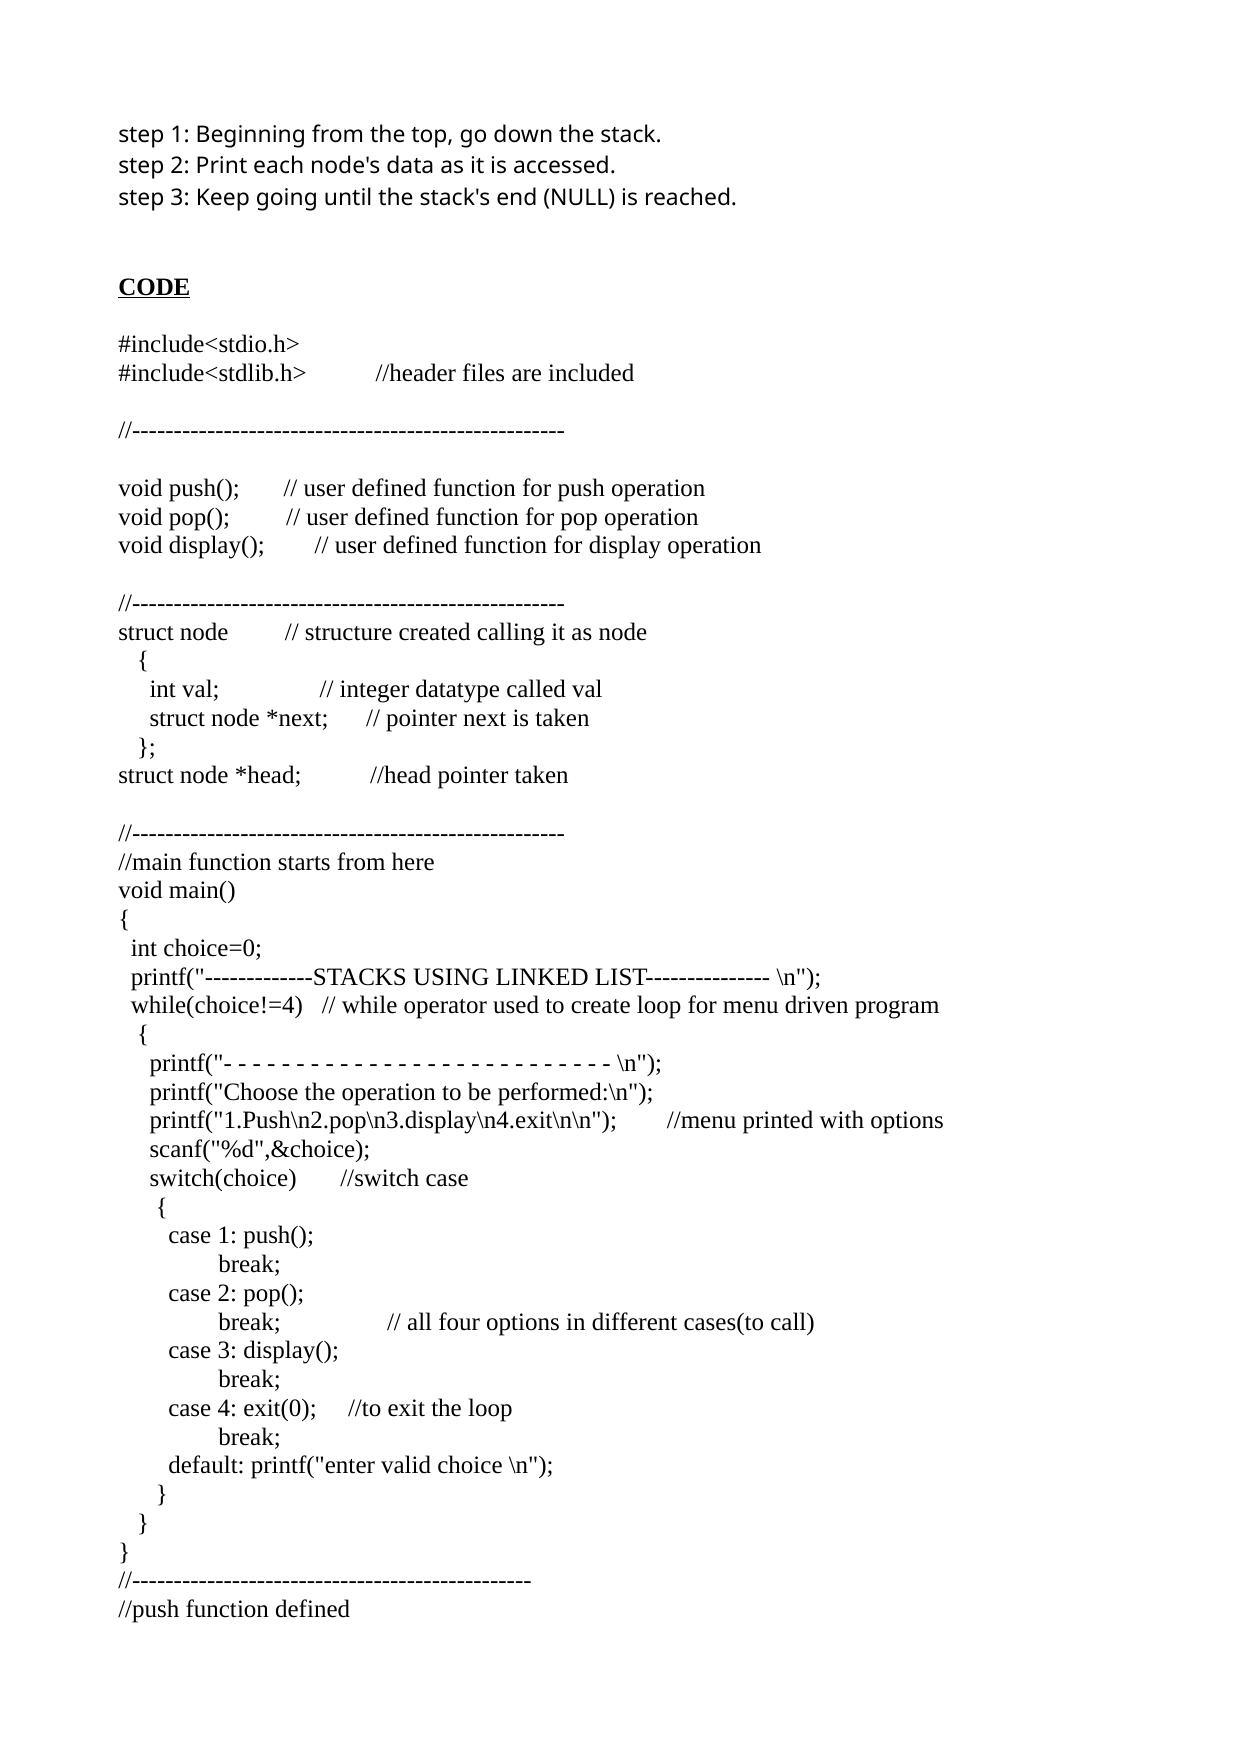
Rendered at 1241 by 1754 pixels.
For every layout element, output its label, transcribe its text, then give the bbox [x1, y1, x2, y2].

text default: printf("enter valid choice \n"); [118, 1451, 1122, 1479]
text break; [118, 1364, 1122, 1393]
text void pop(); // user defined function for pop operation [118, 502, 1122, 531]
text printf("-------------STACKS USING LINKED LIST--------------- \n"); [118, 962, 1122, 991]
text case 4: exit(0); //to exit the loop [118, 1393, 1122, 1422]
text { [118, 1019, 1122, 1048]
text printf("1.Push\n2.pop\n3.display\n4.exit\n\n"); //menu printed with options [118, 1106, 1122, 1134]
text case 1: push(); [118, 1221, 1122, 1249]
text case 3: display(); [118, 1336, 1122, 1364]
text struct node *head; //head pointer taken [118, 761, 1122, 789]
text #include<stdio.h> [118, 329, 1122, 358]
text //---------------------------------------------------- [118, 818, 1122, 847]
text } [118, 1537, 1122, 1566]
text //push function defined [118, 1594, 1122, 1623]
text } [118, 1508, 1122, 1537]
text void main() [118, 876, 1122, 904]
text void display(); // user defined function for display operation [118, 531, 1122, 559]
text } [118, 1479, 1122, 1508]
text { [118, 646, 1122, 674]
text printf("Choose the operation to be performed:\n"); [118, 1077, 1122, 1106]
text while(choice!=4) // while operator used to create loop for menu driven program [118, 991, 1122, 1019]
text struct node // structure created calling it as node [118, 617, 1122, 646]
text //main function starts from here [118, 847, 1122, 876]
text CODE [118, 272, 1122, 301]
text break; [118, 1249, 1122, 1278]
text #include<stdlib.h> //header files are included [118, 358, 1122, 387]
text struct node *next; // pointer next is taken [118, 703, 1122, 732]
text step 3: Keep going until the stack's end (NULL) is reached. [118, 181, 1122, 212]
text scanf("%d",&choice); [118, 1134, 1122, 1163]
text //------------------------------------------------ [118, 1566, 1122, 1594]
text //---------------------------------------------------- [118, 588, 1122, 617]
text break; [118, 1422, 1122, 1451]
text case 2: pop(); [118, 1278, 1122, 1307]
text { [118, 1192, 1122, 1221]
text //---------------------------------------------------- [118, 416, 1122, 444]
text int val; // integer datatype called val [118, 674, 1122, 703]
text step 2: Print each node's data as it is accessed. [118, 149, 1122, 181]
text int choice=0; [118, 933, 1122, 962]
text }; [118, 732, 1122, 761]
text step 1: Beginning from the top, go down the stack. [118, 118, 1122, 149]
text { [118, 904, 1122, 933]
text break; // all four options in different cases(to call) [118, 1307, 1122, 1336]
text printf("- - - - - - - - - - - - - - - - - - - - - - - - - - - \n"); [118, 1048, 1122, 1077]
text void push(); // user defined function for push operation [118, 473, 1122, 502]
text switch(choice) //switch case [118, 1163, 1122, 1192]
